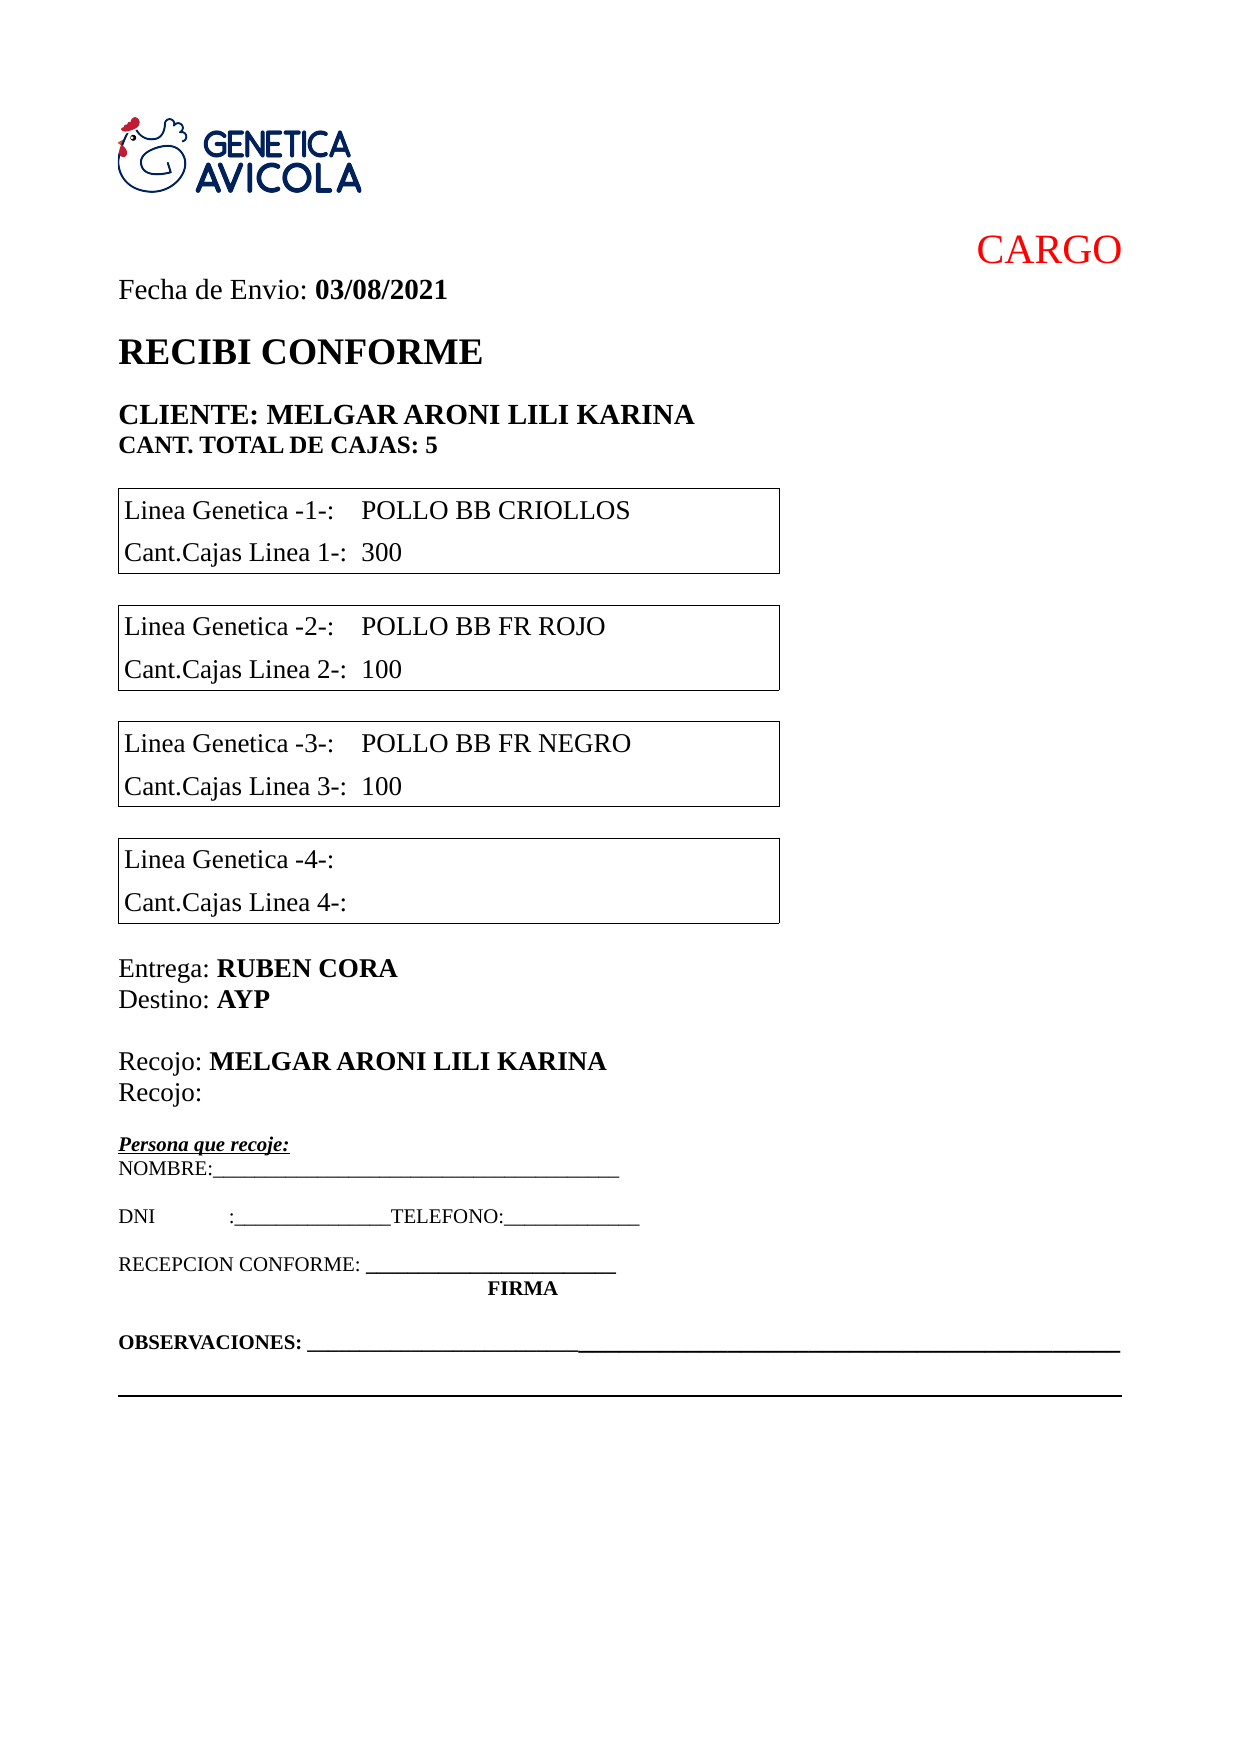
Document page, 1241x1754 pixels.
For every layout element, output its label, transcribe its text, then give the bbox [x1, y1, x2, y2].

table_cell 300 [356, 531, 779, 573]
text CANT. TOTAL DE CAJAS: 5 [118, 431, 1122, 459]
text NOMBRE:_______________________________________ [118, 1156, 1122, 1180]
table_cell [118, 574, 356, 604]
text CARGO [118, 224, 1122, 272]
table_cell POLLO BB FR ROJO [356, 606, 779, 647]
text RECIBI CONFORME [118, 330, 1122, 373]
text RECEPCION CONFORME: ________________________ [118, 1252, 1122, 1276]
table_cell [356, 574, 779, 604]
table_cell Cant.Cajas Linea 3-: [119, 764, 356, 806]
text Destino: AYP [118, 983, 1122, 1014]
table_cell [356, 839, 779, 880]
table_cell Linea Genetica -3-: [119, 722, 356, 764]
table_header POLLO BB CRIOLLOS [356, 489, 779, 531]
text OBSERVACIONES: __________________________________________________________________ [118, 1324, 1122, 1355]
text Recojo: [118, 1076, 1122, 1108]
text Recojo: MELGAR ARONI LILI KARINA [118, 1045, 1122, 1076]
table_cell [356, 691, 779, 721]
text Persona que recoje: [118, 1132, 1122, 1156]
text DNI :_______________TELEFONO:_____________ [118, 1204, 1122, 1228]
table_cell [356, 880, 779, 923]
table_cell Cant.Cajas Linea 2-: [119, 647, 356, 690]
text Fecha de Envio: 03/08/2021 [118, 272, 1122, 306]
table_cell 100 [356, 764, 779, 806]
table_cell [118, 691, 356, 721]
text Entrega: RUBEN CORA [118, 952, 1122, 983]
table_cell Linea Genetica -4-: [119, 839, 356, 880]
table_header Linea Genetica -1-: [119, 489, 356, 531]
table_cell [356, 807, 779, 838]
text CLIENTE: MELGAR ARONI LILI KARINA [118, 397, 1122, 431]
picture [117, 117, 362, 193]
table_cell 100 [356, 647, 779, 690]
table_cell [118, 807, 356, 838]
text FIRMA [118, 1276, 1122, 1300]
table_cell Linea Genetica -2-: [119, 606, 356, 647]
table_cell Cant.Cajas Linea 4-: [119, 880, 356, 923]
table_cell Cant.Cajas Linea 1-: [119, 531, 356, 573]
table_cell POLLO BB FR NEGRO [356, 722, 779, 764]
